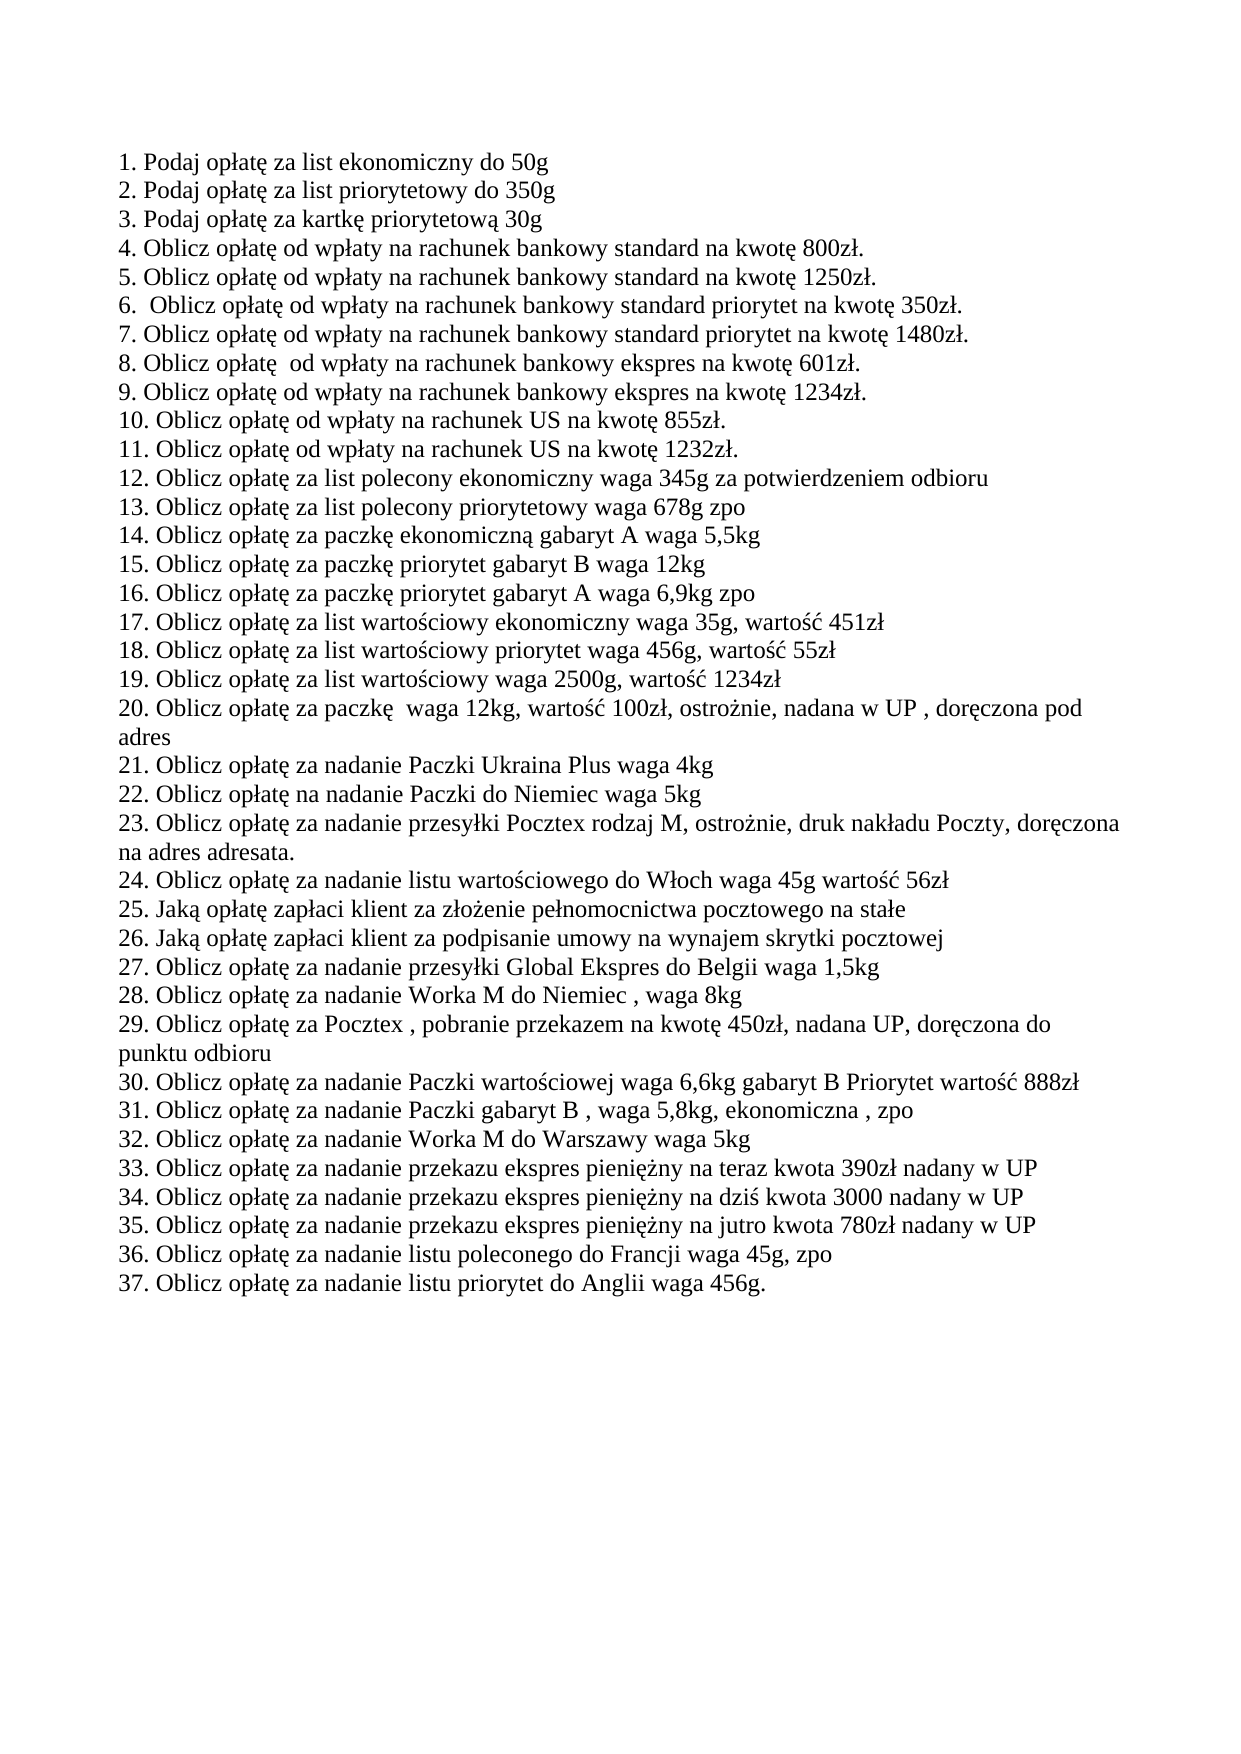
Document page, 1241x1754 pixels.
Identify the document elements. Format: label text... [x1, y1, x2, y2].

text 35. Oblicz opłatę za nadanie przekazu ekspres pieniężny na jutro kwota 780zł nadany w UP [118, 1211, 1122, 1239]
text 1. Podaj opłatę za list ekonomiczny do 50g [118, 147, 1122, 176]
text 3. Podaj opłatę za kartkę priorytetową 30g [118, 204, 1122, 233]
text 21. Oblicz opłatę za nadanie Paczki Ukraina Plus waga 4kg [118, 751, 1122, 779]
text 34. Oblicz opłatę za nadanie przekazu ekspres pieniężny na dziś kwota 3000 nadany w UP [118, 1182, 1122, 1211]
text 25. Jaką opłatę zapłaci klient za złożenie pełnomocnictwa pocztowego na stałe [118, 894, 1122, 923]
text 24. Oblicz opłatę za nadanie listu wartościowego do Włoch waga 45g wartość 56zł [118, 866, 1122, 894]
text 8. Oblicz opłatę od wpłaty na rachunek bankowy ekspres na kwotę 601zł. [118, 348, 1122, 377]
text 4. Oblicz opłatę od wpłaty na rachunek bankowy standard na kwotę 800zł. [118, 233, 1122, 262]
text 9. Oblicz opłatę od wpłaty na rachunek bankowy ekspres na kwotę 1234zł. [118, 377, 1122, 406]
text 26. Jaką opłatę zapłaci klient za podpisanie umowy na wynajem skrytki pocztowej [118, 923, 1122, 952]
text 5. Oblicz opłatę od wpłaty na rachunek bankowy standard na kwotę 1250zł. [118, 262, 1122, 291]
text 33. Oblicz opłatę za nadanie przekazu ekspres pieniężny na teraz kwota 390zł nadany w UP [118, 1153, 1122, 1182]
text 15. Oblicz opłatę za paczkę priorytet gabaryt B waga 12kg [118, 549, 1122, 578]
text 11. Oblicz opłatę od wpłaty na rachunek US na kwotę 1232zł. [118, 434, 1122, 463]
text 29. Oblicz opłatę za Pocztex , pobranie przekazem na kwotę 450zł, nadana UP, doręczona do punktu odbioru [118, 1009, 1122, 1067]
text 36. Oblicz opłatę za nadanie listu poleconego do Francji waga 45g, zpo [118, 1239, 1122, 1268]
text 7. Oblicz opłatę od wpłaty na rachunek bankowy standard priorytet na kwotę 1480zł. [118, 319, 1122, 348]
text 27. Oblicz opłatę za nadanie przesyłki Global Ekspres do Belgii waga 1,5kg [118, 952, 1122, 981]
text 18. Oblicz opłatę za list wartościowy priorytet waga 456g, wartość 55zł [118, 636, 1122, 664]
text 16. Oblicz opłatę za paczkę priorytet gabaryt A waga 6,9kg zpo [118, 578, 1122, 607]
text 30. Oblicz opłatę za nadanie Paczki wartościowej waga 6,6kg gabaryt B Priorytet wartość 888zł [118, 1067, 1122, 1096]
text 10. Oblicz opłatę od wpłaty na rachunek US na kwotę 855zł. [118, 406, 1122, 434]
text 2. Podaj opłatę za list priorytetowy do 350g [118, 176, 1122, 204]
text 12. Oblicz opłatę za list polecony ekonomiczny waga 345g za potwierdzeniem odbioru [118, 463, 1122, 492]
text 31. Oblicz opłatę za nadanie Paczki gabaryt B , waga 5,8kg, ekonomiczna , zpo [118, 1096, 1122, 1124]
text 28. Oblicz opłatę za nadanie Worka M do Niemiec , waga 8kg [118, 981, 1122, 1009]
text 13. Oblicz opłatę za list polecony priorytetowy waga 678g zpo [118, 492, 1122, 521]
text 14. Oblicz opłatę za paczkę ekonomiczną gabaryt A waga 5,5kg [118, 521, 1122, 549]
text 32. Oblicz opłatę za nadanie Worka M do Warszawy waga 5kg [118, 1124, 1122, 1153]
text 6. Oblicz opłatę od wpłaty na rachunek bankowy standard priorytet na kwotę 350zł. [118, 291, 1122, 319]
text 37. Oblicz opłatę za nadanie listu priorytet do Anglii waga 456g. [118, 1268, 1122, 1297]
text 19. Oblicz opłatę za list wartościowy waga 2500g, wartość 1234zł [118, 664, 1122, 693]
text 23. Oblicz opłatę za nadanie przesyłki Pocztex rodzaj M, ostrożnie, druk nakładu Poczty, doręczona na adres adresata. [118, 808, 1122, 866]
text 20. Oblicz opłatę za paczkę waga 12kg, wartość 100zł, ostrożnie, nadana w UP , doręczona pod adres [118, 693, 1122, 751]
text 17. Oblicz opłatę za list wartościowy ekonomiczny waga 35g, wartość 451zł [118, 607, 1122, 636]
text 22. Oblicz opłatę na nadanie Paczki do Niemiec waga 5kg [118, 779, 1122, 808]
